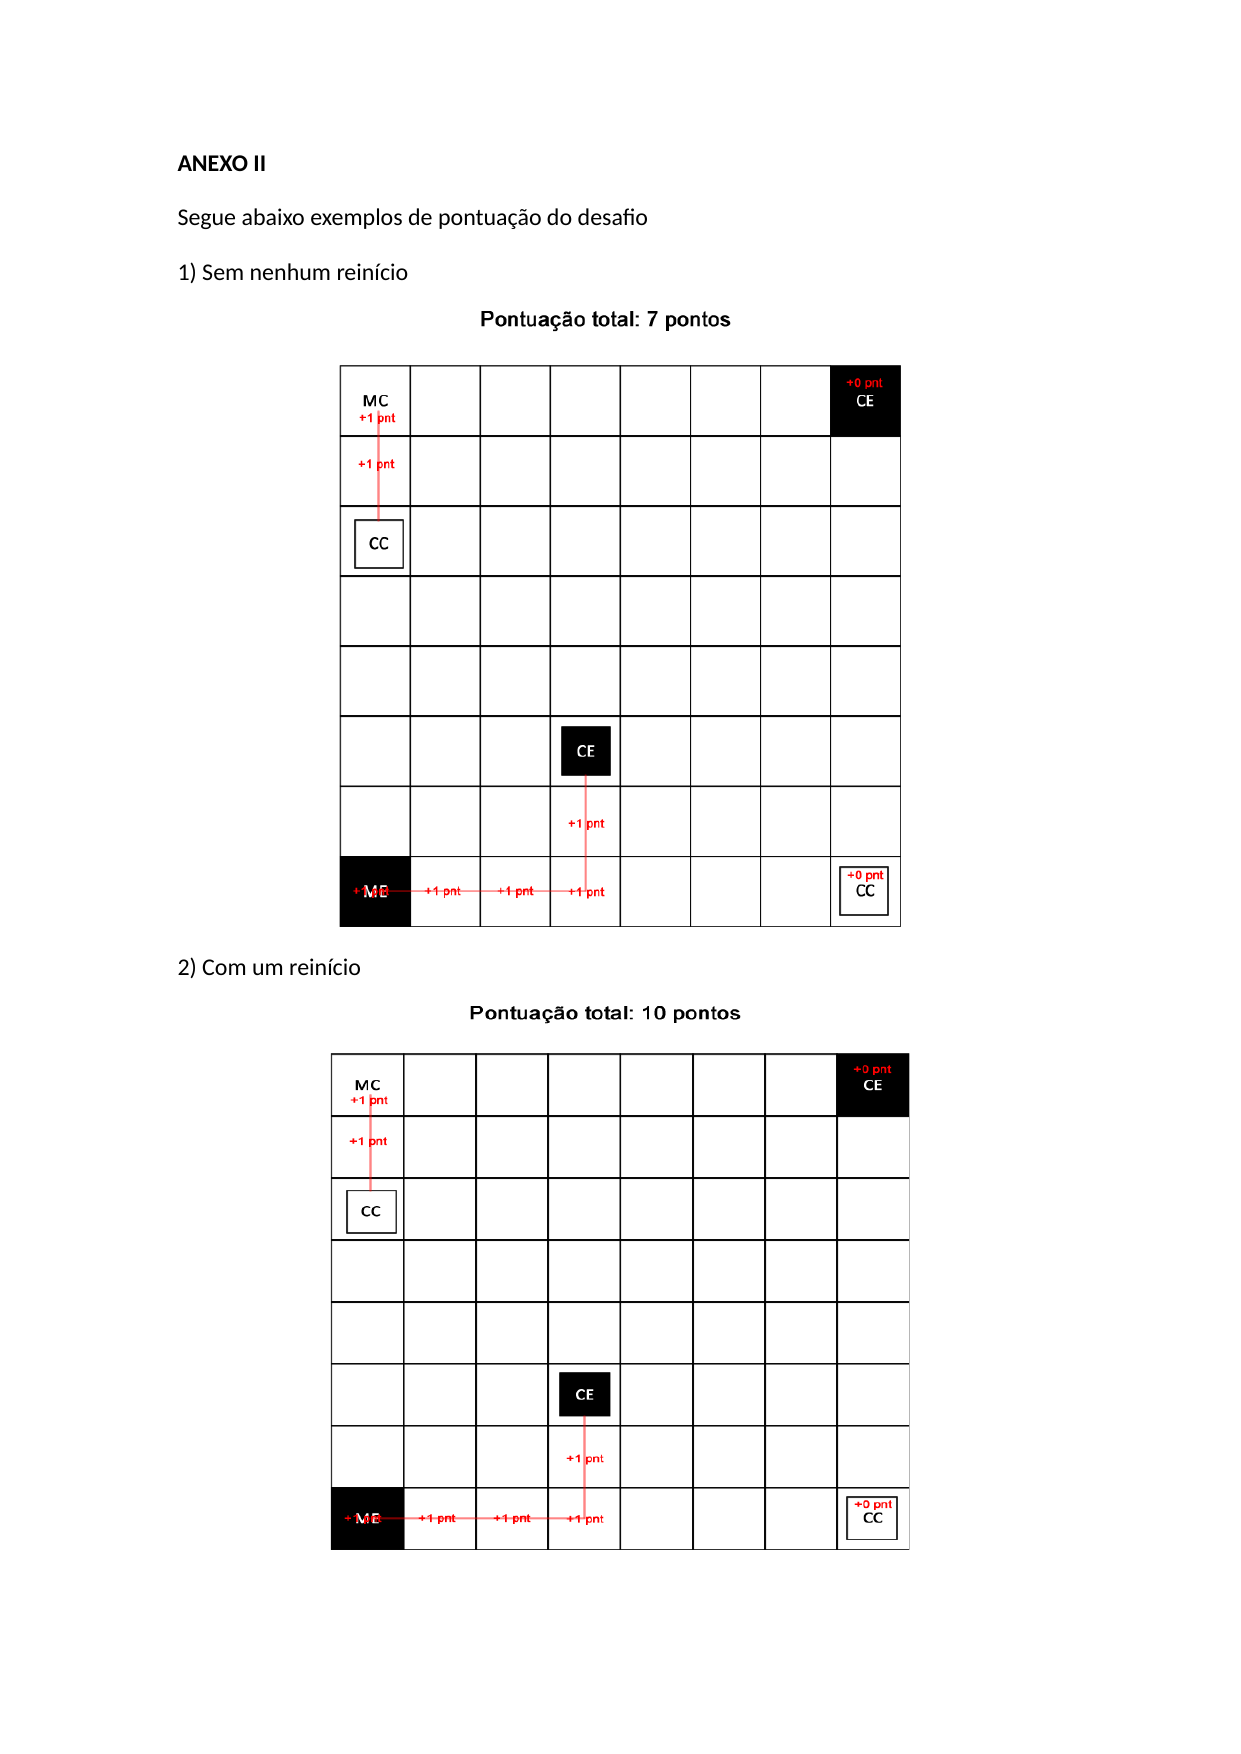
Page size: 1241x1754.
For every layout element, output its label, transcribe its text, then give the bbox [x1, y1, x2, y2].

text ANEXO II [177, 148, 1063, 177]
picture [330, 1006, 910, 1550]
text 2) Com um reinício [177, 952, 1063, 981]
text Segue abaixo exemplos de pontuação do desafio [177, 202, 1063, 231]
text 1) Sem nenhum reinício [177, 257, 1063, 286]
picture [339, 311, 901, 927]
